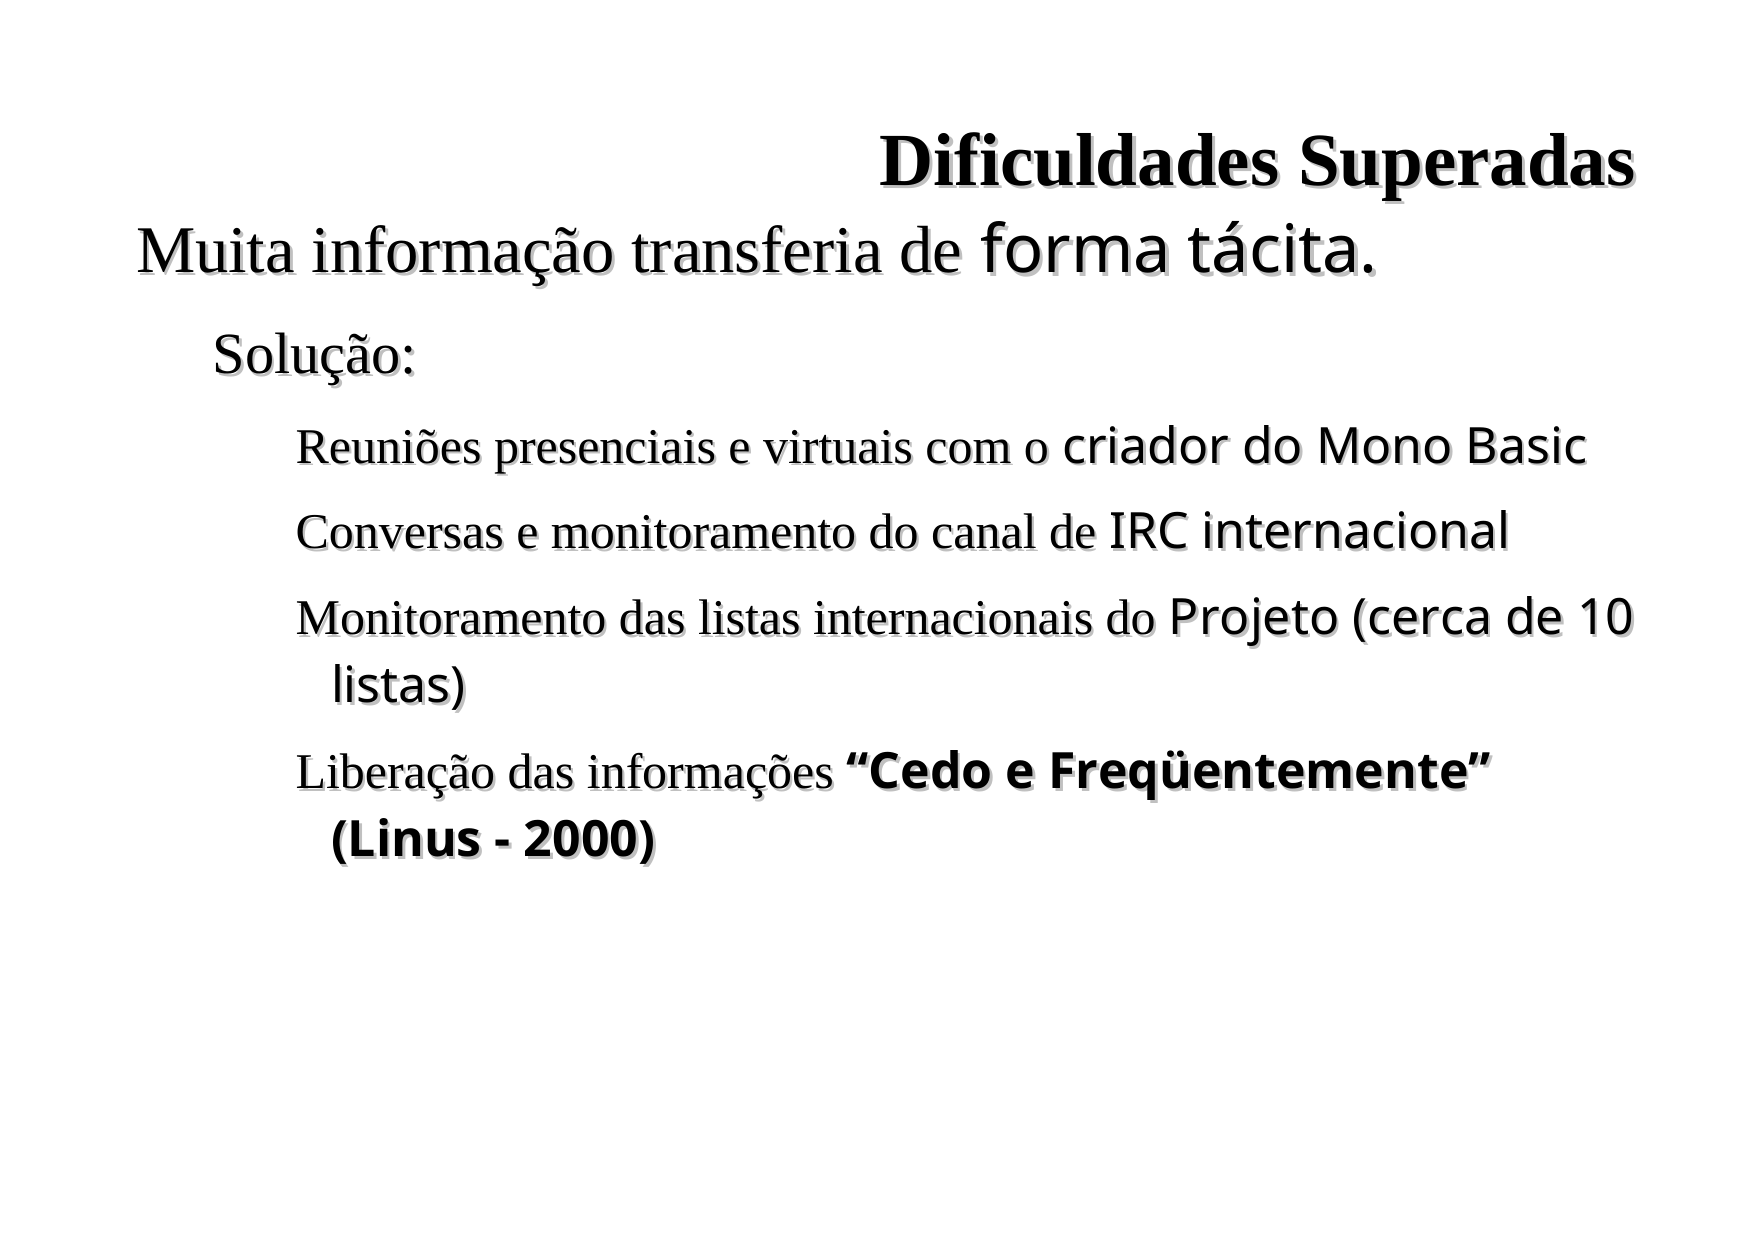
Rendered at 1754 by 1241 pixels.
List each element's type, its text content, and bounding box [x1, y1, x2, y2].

text Muita informação transferia de forma tácita. [136, 201, 1636, 292]
text Solução: [213, 321, 1636, 386]
text Liberação das informações “Cedo e Freqüentemente” (Linus - 2000) [295, 735, 1636, 872]
text Conversas e monitoramento do canal de IRC internacional [295, 496, 1636, 564]
text Monitoramento das listas internacionais do Projeto (cerca de 10 listas) [295, 581, 1636, 718]
text Reuniões presenciais e virtuais com o criador do Mono Basic [295, 410, 1636, 478]
text Dificuldades Superadas [118, 118, 1636, 201]
